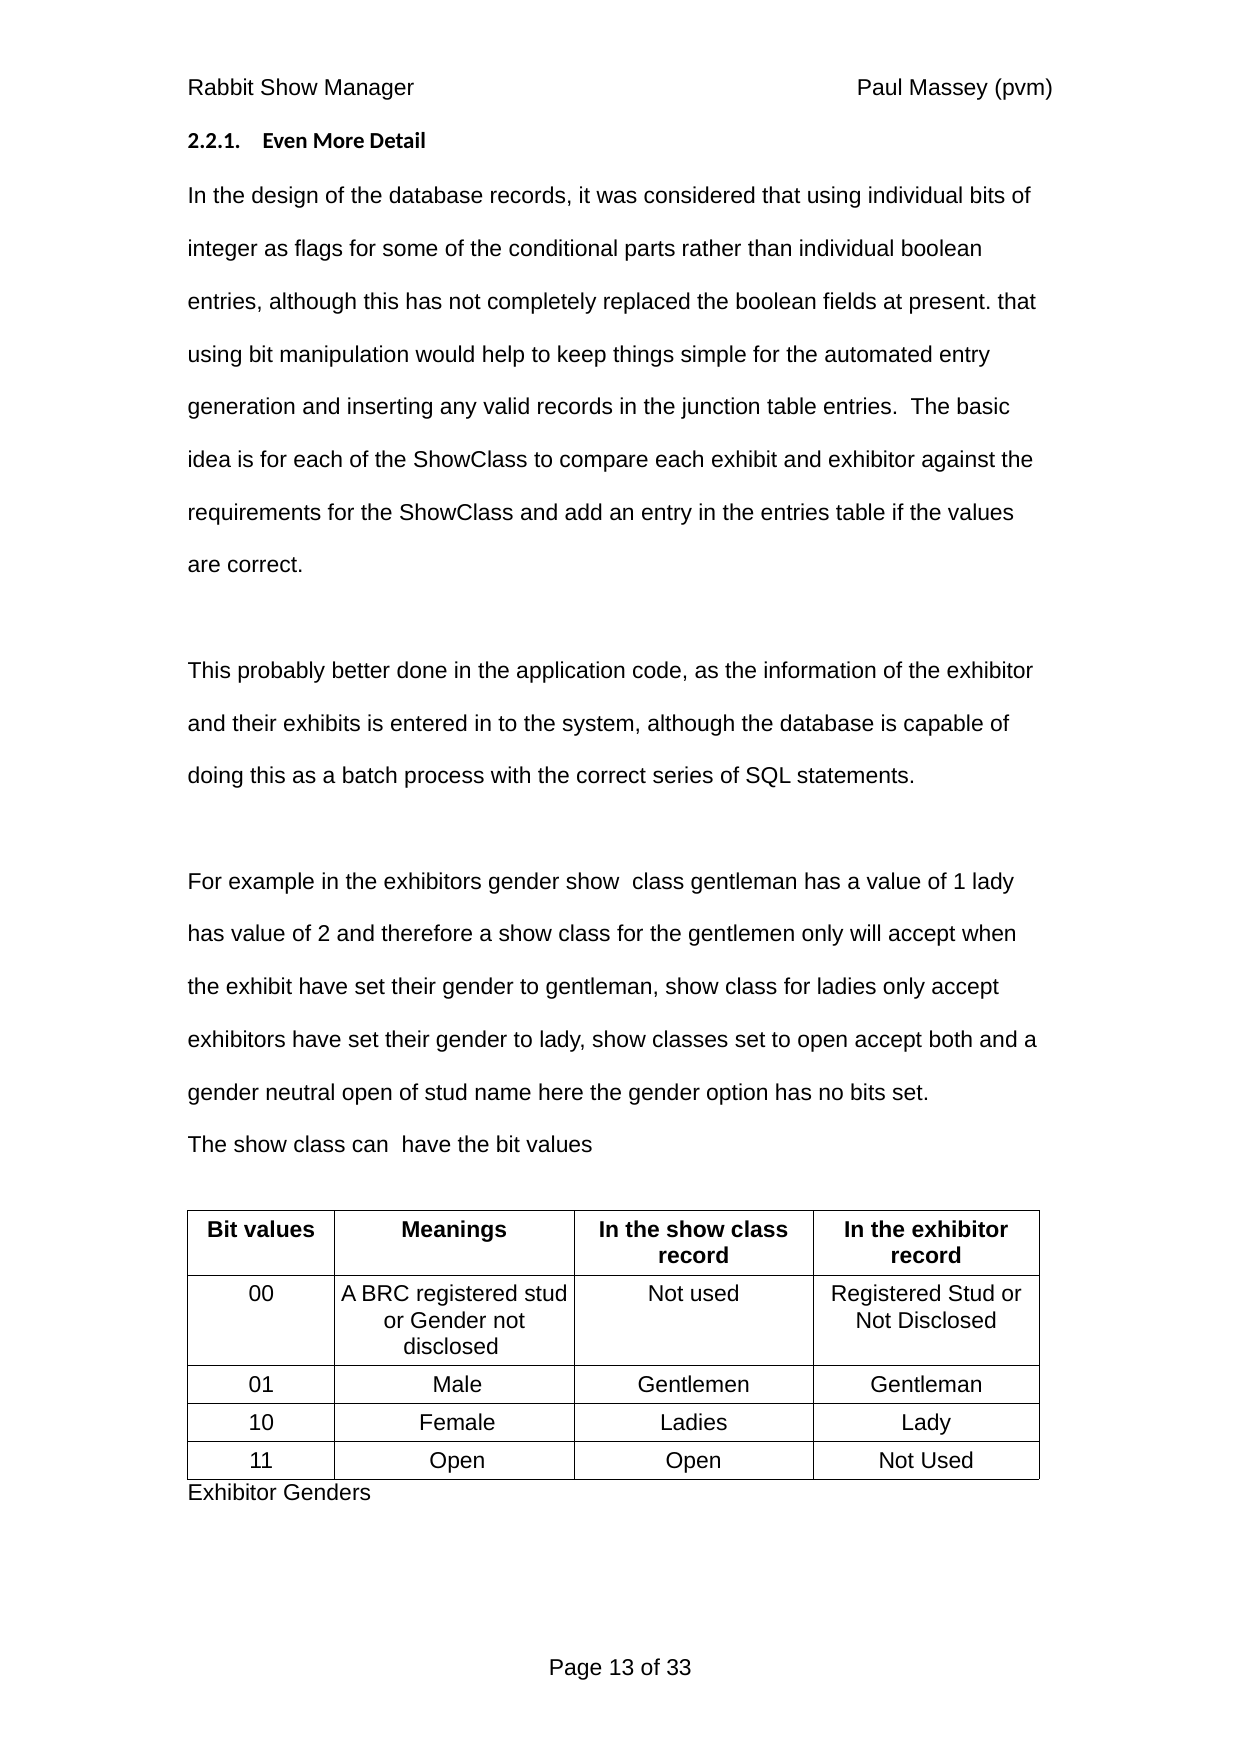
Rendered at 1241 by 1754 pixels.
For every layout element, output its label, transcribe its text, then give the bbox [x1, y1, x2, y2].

table_cell Registered Stud or Not Disclosed [814, 1276, 1039, 1365]
table_cell 11 [188, 1442, 334, 1479]
table_cell Gentleman [814, 1366, 1039, 1403]
text This probably better done in the application code, as the information of the exhibitor and their exhibits is entered in to the system, although the database is capable of doing this as a batch process with the correct series of SQL statements. [187, 657, 1053, 789]
text Exhibitor Genders [187, 1479, 1053, 1532]
text In the design of the database records, it was considered that using individual bits of integer as flags for some of the conditional parts rather than individual boolean entries, although this has not completely replaced the boolean fields at present. that using bit manipulation would help to keep things simple for the automated entry generation and inserting any valid records in the junction table entries. The basic idea is for each of the ShowClass to compare each exhibit and exhibitor against the requirements for the ShowClass and add an entry in the entries table if the values are correct. [187, 182, 1053, 578]
table_cell 01 [188, 1366, 334, 1403]
table_cell Ladies [575, 1404, 813, 1441]
table_cell Not used [575, 1276, 813, 1365]
text For example in the exhibitors gender show class gentleman has a value of 1 lady has value of 2 and therefore a show class for the gentlemen only will accept when the exhibit have set their gender to gentleman, show class for ladies only accept exhibitors have set their gender to lady, show classes set to open accept both and a gender neutral open of stud name here the gender option has no bits set. [187, 868, 1053, 1105]
table_cell 10 [188, 1404, 334, 1441]
table_cell Male [335, 1366, 574, 1403]
table_cell Female [335, 1404, 574, 1441]
subtitle Even More Detail [187, 126, 1053, 154]
table_cell Open [335, 1442, 574, 1479]
table_header In the show class record [575, 1211, 813, 1274]
table_cell Open [575, 1442, 813, 1479]
text The show class can have the bit values [187, 1131, 1053, 1158]
table_cell Gentlemen [575, 1366, 813, 1403]
table_cell A BRC registered stud or Gender not disclosed [335, 1276, 574, 1365]
table_header In the exhibitor record [814, 1211, 1039, 1274]
table_header Bit values [188, 1211, 334, 1274]
table_cell Not Used [814, 1442, 1039, 1479]
table_cell 00 [188, 1276, 334, 1365]
table_header Meanings [335, 1211, 574, 1274]
table_cell Lady [814, 1404, 1039, 1441]
